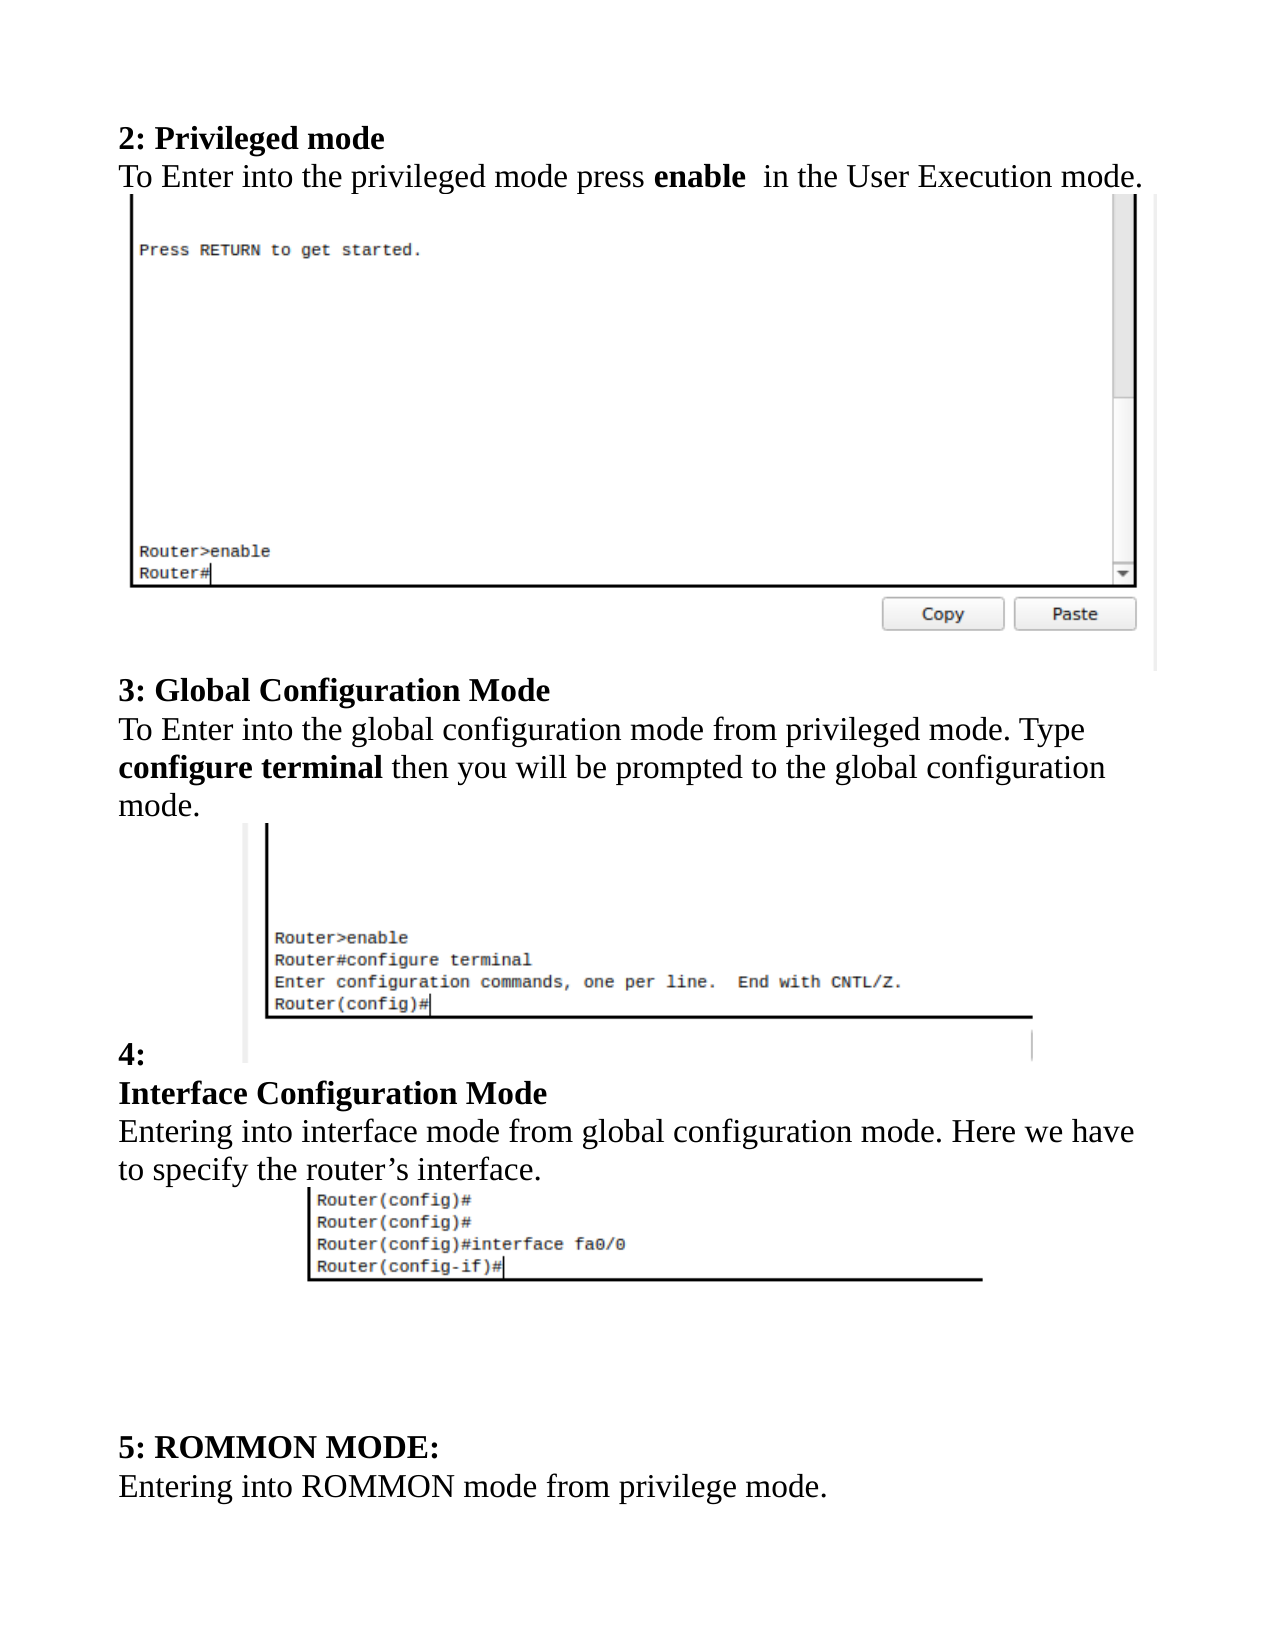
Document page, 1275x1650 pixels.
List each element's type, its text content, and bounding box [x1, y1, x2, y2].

text 4: Interface Configuration Mode [118, 1034, 1157, 1111]
picture [242, 823, 1033, 1063]
picture [292, 1187, 983, 1351]
text 3: Global Configuration Mode [118, 671, 1157, 709]
text 5: ROMMON MODE: [118, 1427, 1157, 1466]
text To Enter into the global configuration mode from privileged mode. Type configure terminal then you will be prompted to the global configuration mode. [118, 709, 1157, 824]
text Entering into interface mode from global configuration mode. Here we have to specify the router’s interface. [118, 1111, 1157, 1188]
text Entering into ROMMON mode from privilege mode. [118, 1466, 1157, 1504]
text 2: Privileged mode [118, 118, 1157, 156]
text To Enter into the privileged mode press enable in the User Execution mode. [118, 156, 1157, 194]
picture [118, 194, 1157, 671]
